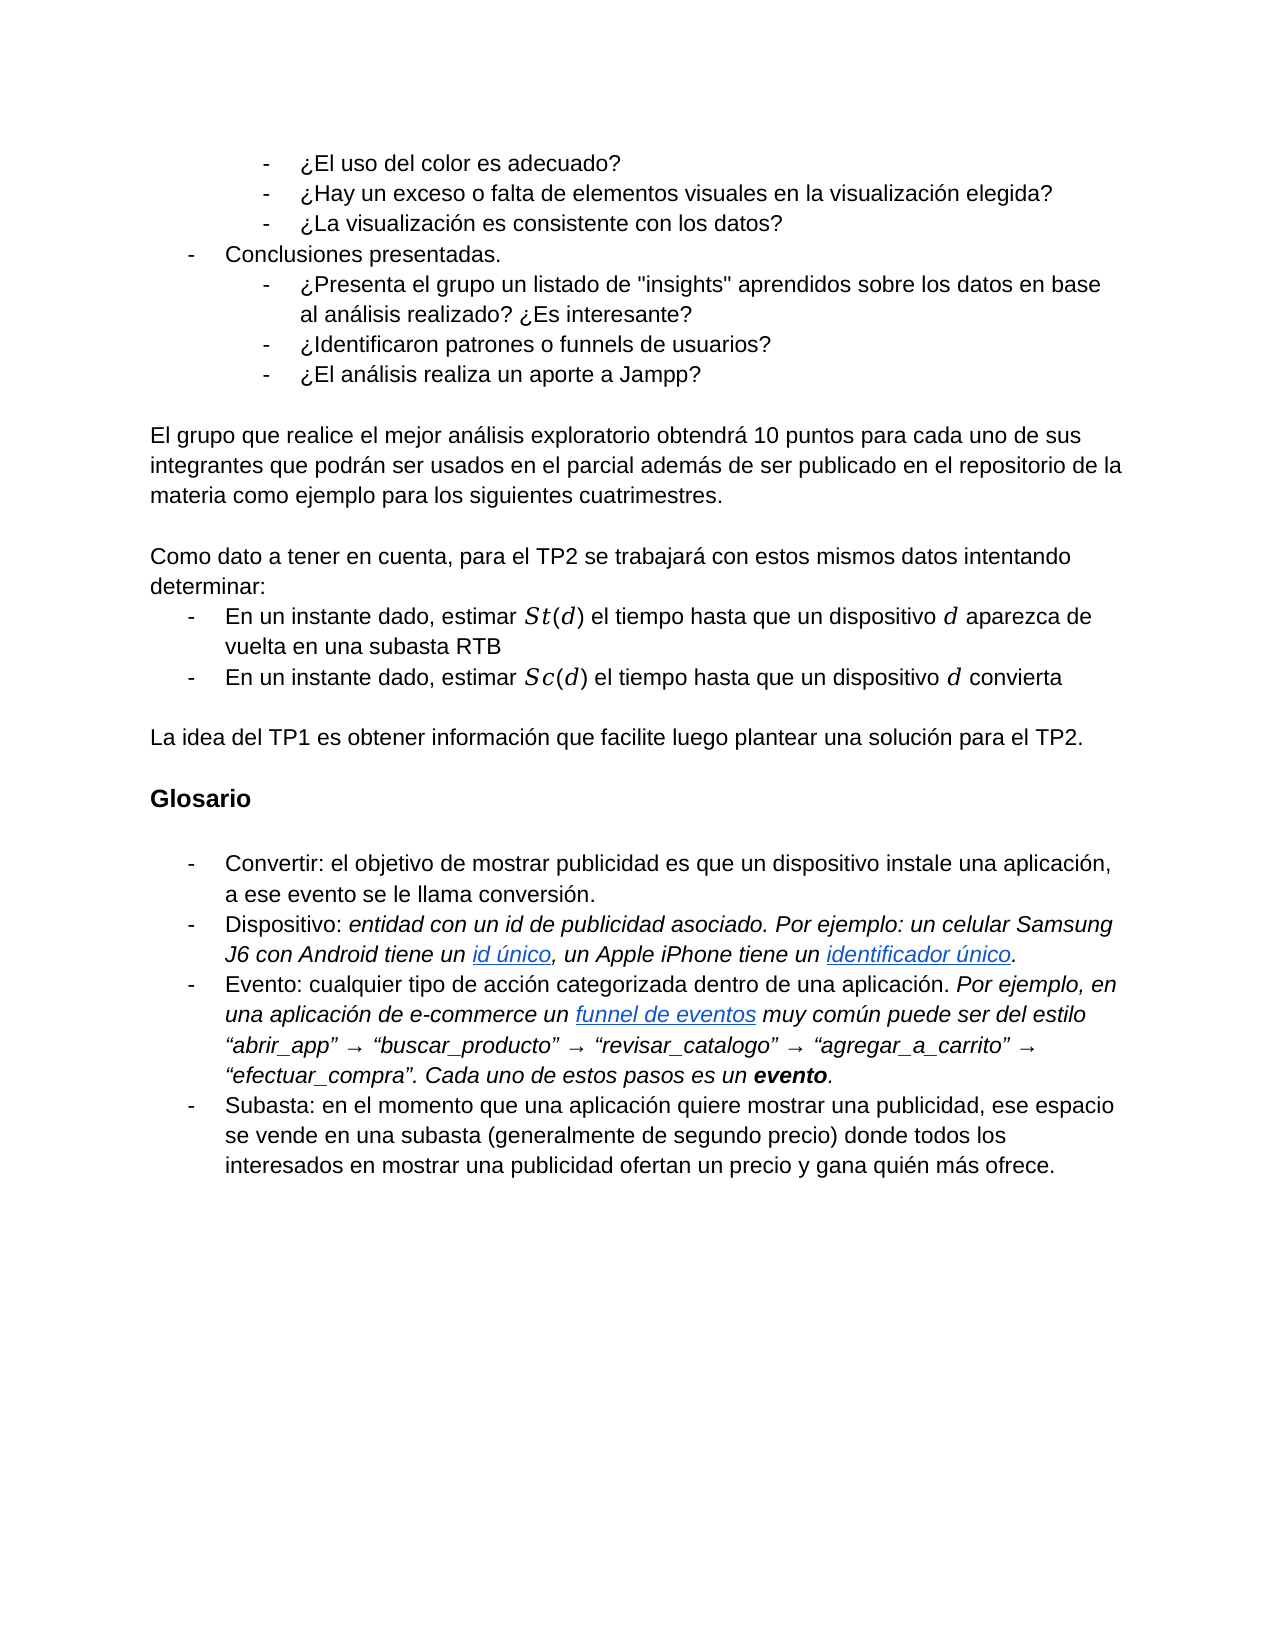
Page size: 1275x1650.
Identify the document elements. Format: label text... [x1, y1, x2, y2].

list ¿Presenta el grupo un listado de "insights" aprendidos sobre los datos en base al análisis realizado? ¿Es interesante? [262, 271, 1125, 327]
list ¿El uso del color es adecuado? [262, 150, 1125, 176]
list Convertir: el objetivo de mostrar publicidad es que un dispositivo instale una aplicación, a ese evento se le llama conversión. [187, 850, 1125, 907]
text La idea del TP1 es obtener información que facilite luego plantear una solución para el TP2. [150, 724, 1125, 750]
list Conclusiones presentadas. [187, 241, 1125, 267]
text El grupo que realice el mejor análisis exploratorio obtendrá 10 puntos para cada uno de sus integrantes que podrán ser usados en el parcial además de ser publicado en el repositorio de la materia como ejemplo para los siguientes cuatrimestres. [150, 422, 1125, 509]
list ¿Identificaron patrones o funnels de usuarios? [262, 331, 1125, 358]
list Evento: cualquier tipo de acción categorizada dentro de una aplicación. Por ejemplo, en una aplicación de e-commerce un funnel de eventos muy común puede ser del estilo “abrir_app” → “buscar_producto” → “revisar_catalogo” → “agregar_a_carrito” → “efectuar_compra”. Cada uno de estos pasos es un evento. [187, 971, 1125, 1088]
list Subasta: en el momento que una aplicación quiere mostrar una publicidad, ese espacio se vende en una subasta (generalmente de segundo precio) donde todos los interesados en mostrar una publicidad ofertan un precio y gana quién más ofrece. [187, 1092, 1125, 1179]
text Glosario [150, 784, 1125, 813]
text Como dato a tener en cuenta, para el TP2 se trabajará con estos mismos datos intentando determinar: [150, 543, 1125, 599]
list ¿El análisis realiza un aporte a Jampp? [262, 361, 1125, 388]
list En un instante dado, estimar 𝑆𝑐(𝑑) el tiempo hasta que un dispositivo 𝑑 convierta [187, 663, 1125, 690]
list ¿La visualización es consistente con los datos? [262, 210, 1125, 237]
list Dispositivo: entidad con un id de publicidad asociado. Por ejemplo: un celular Samsung J6 con Android tiene un id único, un Apple iPhone tiene un identificador único. [187, 911, 1125, 967]
list ¿Hay un exceso o falta de elementos visuales en la visualización elegida? [262, 180, 1125, 207]
list En un instante dado, estimar 𝑆𝑡(𝑑) el tiempo hasta que un dispositivo 𝑑 aparezca de vuelta en una subasta RTB [187, 603, 1125, 660]
